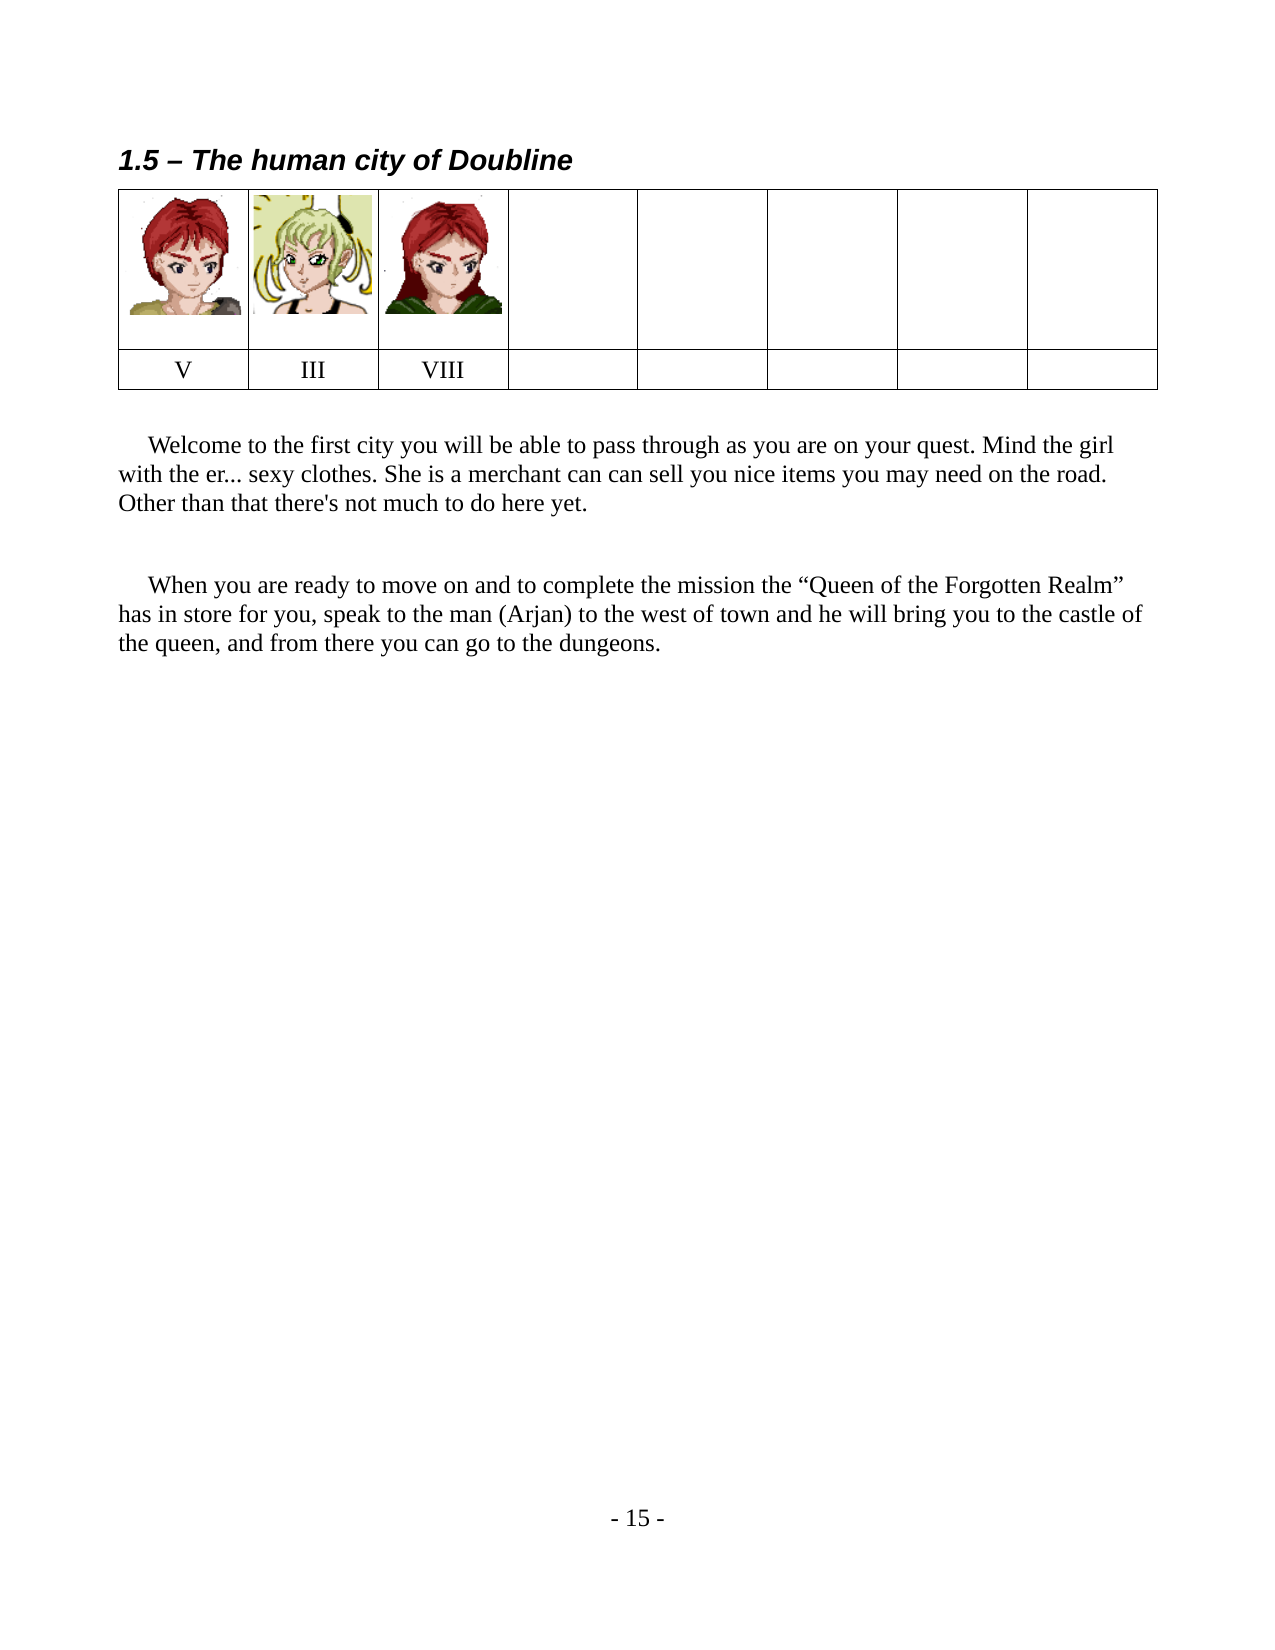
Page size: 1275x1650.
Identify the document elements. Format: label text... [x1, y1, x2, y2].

table_header [379, 190, 508, 313]
table_cell [509, 350, 637, 389]
table_header [1028, 190, 1157, 349]
table_cell VIII [379, 350, 508, 389]
text When you are ready to move on and to complete the mission the “Queen of the Forgotten Realm” has in store for you, speak to the man (Arjan) to the west of town and he will bring you to the castle of the queen, and from there you can go to the dungeons. [118, 571, 1157, 657]
table_header [638, 190, 767, 349]
table_cell III [249, 350, 378, 389]
table_cell [1028, 350, 1157, 389]
picture [253, 195, 372, 314]
table_header [119, 315, 248, 349]
table_header [509, 190, 637, 349]
picture [124, 195, 242, 315]
subtitle 1.5 – The human city of Doubline [118, 143, 1157, 177]
text Welcome to the first city you will be able to pass through as you are on your quest. Mind the girl with the er... sexy clothes. She is a merchant can can sell you nice items you may need on the road. Other than that there's not much to do here yet. [118, 431, 1157, 517]
picture [383, 195, 502, 314]
table_header [119, 190, 248, 314]
table_cell [638, 350, 767, 389]
table_cell V [119, 350, 248, 389]
table_header [249, 190, 378, 349]
table_header [898, 190, 1027, 349]
table_cell [898, 350, 1027, 389]
table_cell [768, 350, 897, 389]
table_header [768, 190, 897, 349]
table_header [379, 314, 508, 349]
